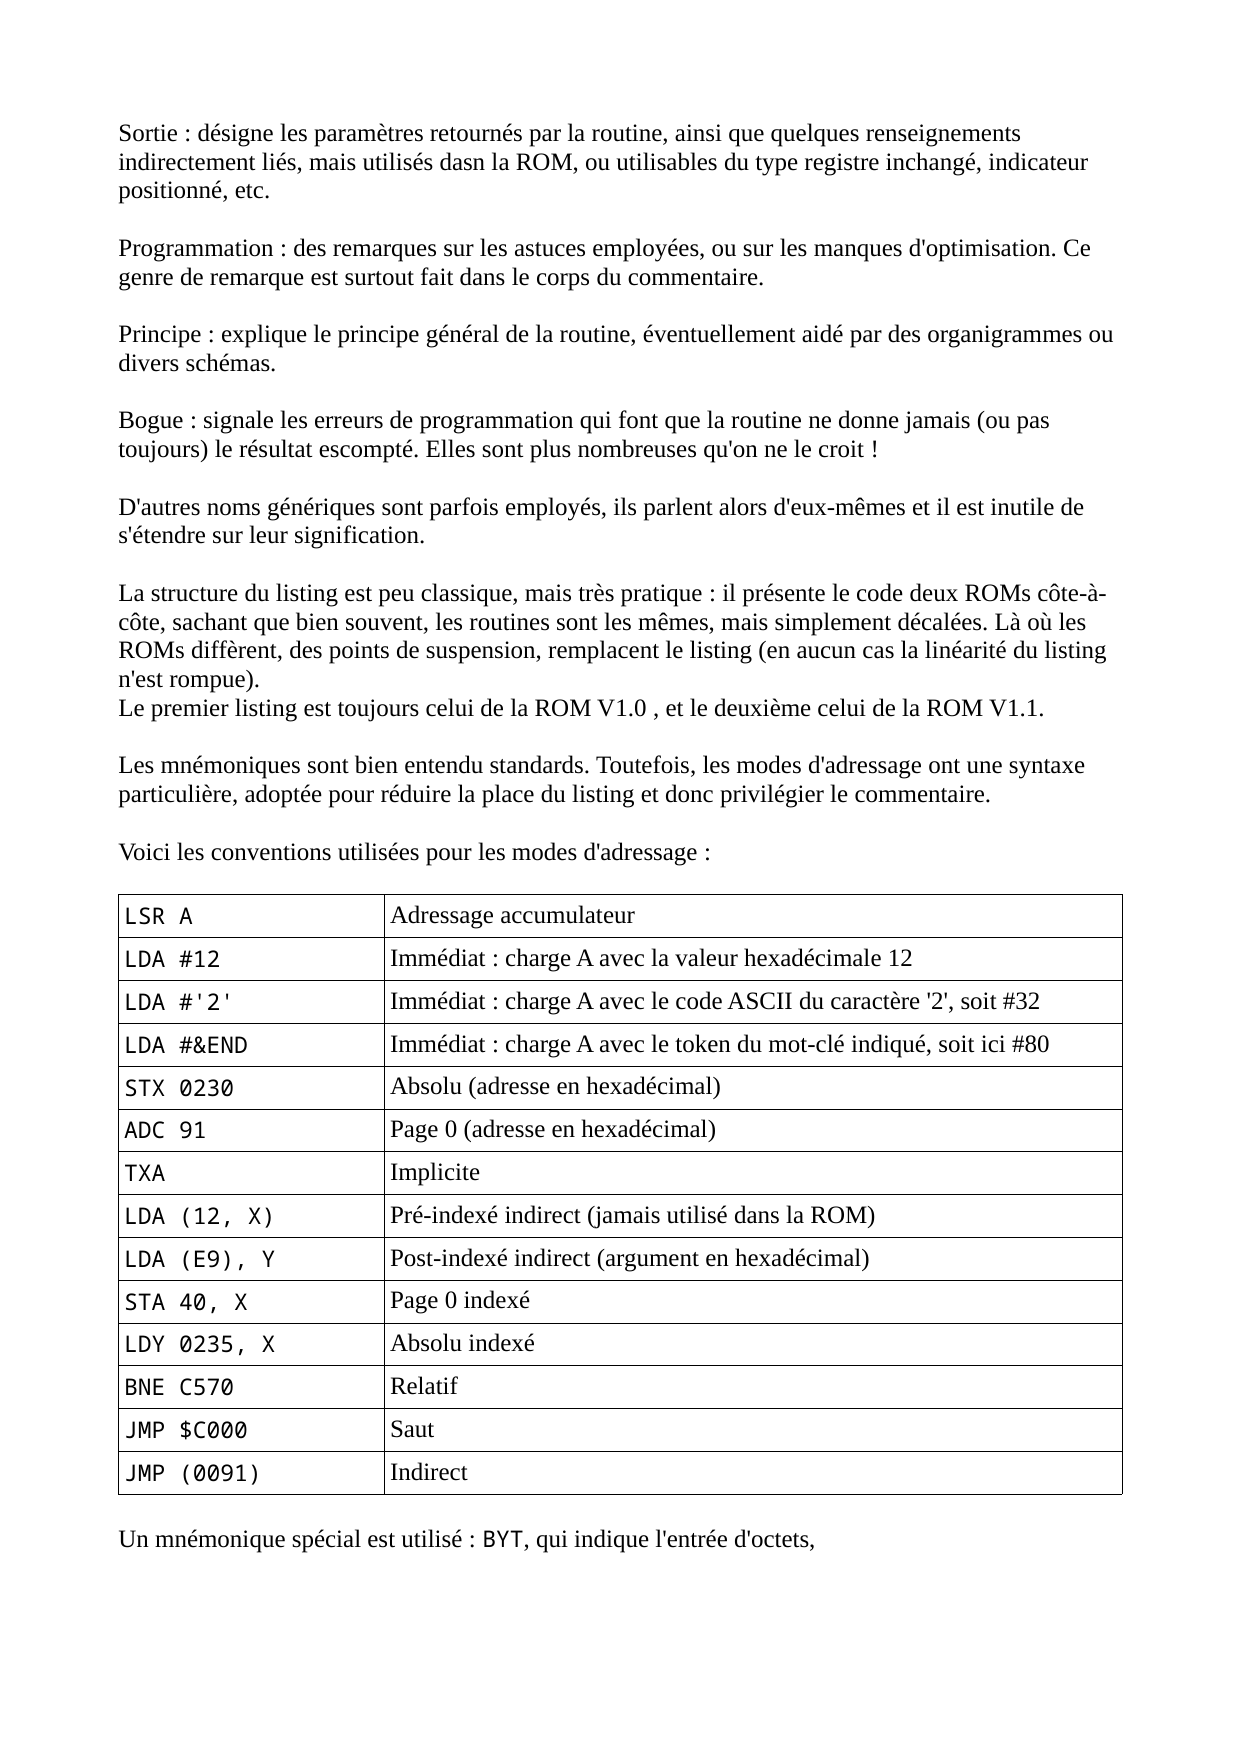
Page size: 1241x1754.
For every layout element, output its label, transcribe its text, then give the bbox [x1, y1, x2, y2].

text Programmation : des remarques sur les astuces employées, ou sur les manques d'optimisation. Ce genre de remarque est surtout fait dans le corps du commentaire. [118, 233, 1122, 291]
table_header LSR A [119, 895, 384, 937]
table_cell Implicite [385, 1152, 1122, 1194]
table_cell Absolu (adresse en hexadécimal) [385, 1067, 1122, 1108]
table_cell Page 0 (adresse en hexadécimal) [385, 1110, 1122, 1151]
table_cell Page 0 indexé [385, 1281, 1122, 1322]
table_cell Saut [385, 1409, 1122, 1451]
table_cell JMP $C000 [119, 1409, 384, 1451]
text Les mnémoniques sont bien entendu standards. Toutefois, les modes d'adressage ont une syntaxe particulière, adoptée pour réduire la place du listing et donc privilégier le commentaire. [118, 751, 1122, 808]
text Sortie : désigne les paramètres retournés par la routine, ainsi que quelques renseignements indirectement liés, mais utilisés dasn la ROM, ou utilisables du type registre inchangé, indicateur positionné, etc. [118, 118, 1122, 204]
table_cell Indirect [385, 1452, 1122, 1494]
text Le premier listing est toujours celui de la ROM V1.0 , et le deuxième celui de la ROM V1.1. [118, 693, 1122, 722]
table_cell LDA (E9), Y [119, 1238, 384, 1280]
table_cell Immédiat : charge A avec le code ASCII du caractère '2', soit #32 [385, 981, 1122, 1023]
table_cell TXA [119, 1152, 384, 1194]
text Bogue : signale les erreurs de programmation qui font que la routine ne donne jamais (ou pas toujours) le résultat escompté. Elles sont plus nombreuses qu'on ne le croit ! [118, 406, 1122, 463]
table_cell STX 0230 [119, 1067, 384, 1108]
table_cell Immédiat : charge A avec le token du mot-clé indiqué, soit ici #80 [385, 1024, 1122, 1066]
table_cell Immédiat : charge A avec la valeur hexadécimale 12 [385, 938, 1122, 980]
table_cell LDY 0235, X [119, 1324, 384, 1365]
text Voici les conventions utilisées pour les modes d'adressage : [118, 837, 1122, 866]
text La structure du listing est peu classique, mais très pratique : il présente le code deux ROMs côte-à-côte, sachant que bien souvent, les routines sont les mêmes, mais simplement décalées. Là où les ROMs diffèrent, des points de suspension, remplacent le listing (en aucun cas la linéarité du listing n'est rompue). [118, 578, 1122, 693]
table_cell Pré-indexé indirect (jamais utilisé dans la ROM) [385, 1195, 1122, 1237]
table_cell Post-indexé indirect (argument en hexadécimal) [385, 1238, 1122, 1280]
table_cell JMP (0091) [119, 1452, 384, 1494]
table_cell STA 40, X [119, 1281, 384, 1322]
table_header Adressage accumulateur [385, 895, 1122, 937]
text D'autres noms génériques sont parfois employés, ils parlent alors d'eux-mêmes et il est inutile de s'étendre sur leur signification. [118, 492, 1122, 549]
table_cell LDA #12 [119, 938, 384, 980]
table_cell LDA #'2' [119, 981, 384, 1023]
table_cell ADC 91 [119, 1110, 384, 1151]
text Un mnémonique spécial est utilisé : BYT, qui indique l'entrée d'octets, [118, 1523, 1122, 1554]
table_cell LDA #&END [119, 1024, 384, 1066]
table_cell Relatif [385, 1366, 1122, 1408]
table_cell BNE C570 [119, 1366, 384, 1408]
table_cell Absolu indexé [385, 1324, 1122, 1365]
text Principe : explique le principe général de la routine, éventuellement aidé par des organigrammes ou divers schémas. [118, 319, 1122, 377]
table_cell LDA (12, X) [119, 1195, 384, 1237]
